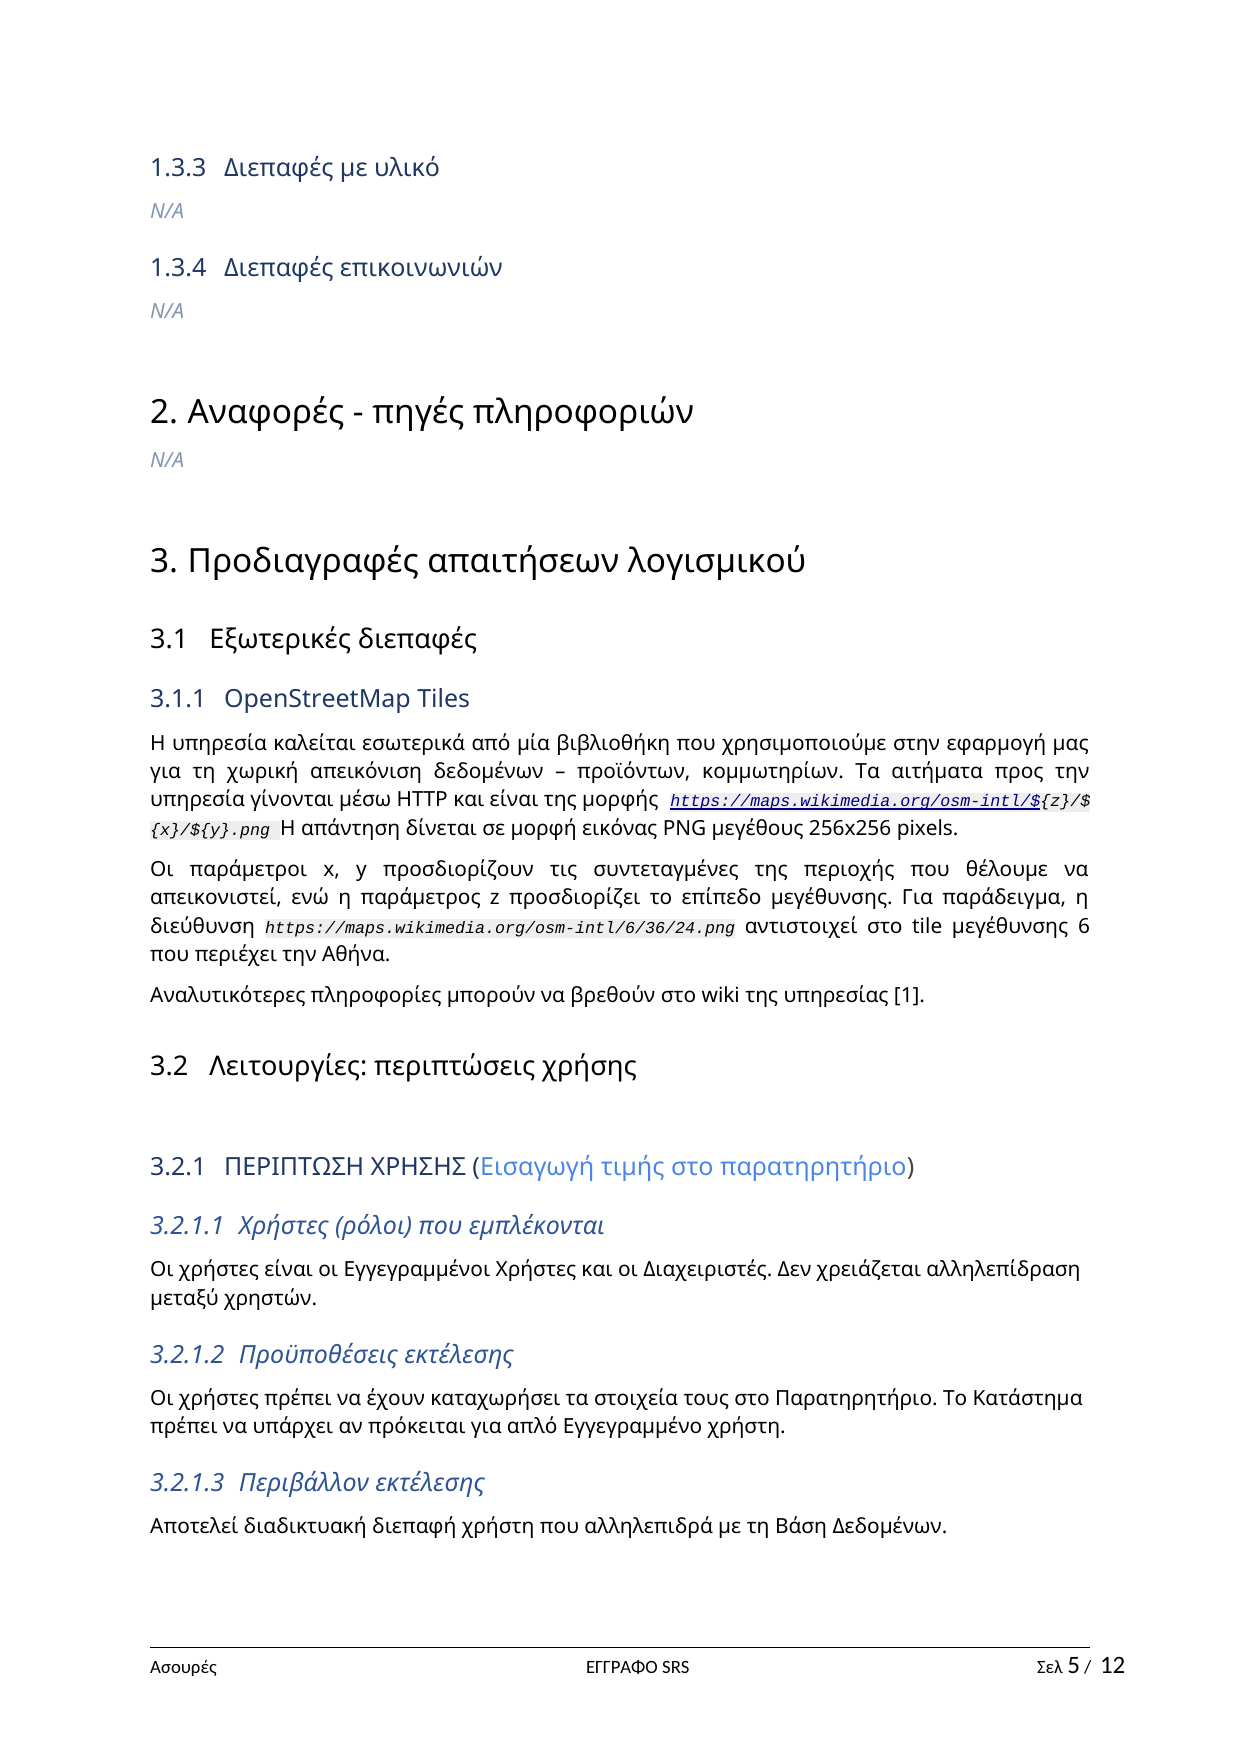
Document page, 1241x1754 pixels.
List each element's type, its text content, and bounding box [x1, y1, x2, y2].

list Οι παράμετροι x, y προσδιορίζουν τις συντεταγμένες της περιοχής που θέλουμε να απεικονιστεί, ενώ η παράμετρος z προσδιορίζει το επίπεδο μεγέθυνσης. Για παράδειγμα, η διεύθυνση https://maps.wikimedia.org/osm-intl/6/36/24.png αντιστοιχεί στο tile μεγέθυνσης 6 που περιέχει την Αθήνα. [150, 854, 1090, 968]
text Οι χρήστες πρέπει να έχουν καταχωρήσει τα στοιχεία τους στο Παρατηρητήριο. Το Κατάστημα πρέπει να υπάρχει αν πρόκειται για απλό Εγγεγραμμένο χρήστη. [150, 1383, 1090, 1440]
subtitle Προδιαγραφές απαιτήσεων λογισμικού [150, 536, 1090, 582]
subtitle 1.3.4 Διεπαφές επικοινωνιών [150, 250, 1090, 284]
subtitle 3.2.1.1 Χρήστες (ρόλοι) που εμπλέκονται [150, 1208, 1090, 1242]
subtitle 3.2.1.3 Περιβάλλον εκτέλεσης [150, 1465, 1090, 1499]
list Η υπηρεσία καλείται εσωτερικά από μία βιβλιοθήκη που χρησιμοποιούμε στην εφαρμογή μας για τη χωρική απεικόνιση δεδομένων – προϊόντων, κομμωτηρίων. Τα αιτήματα προς την υπηρεσία γίνονται μέσω HTTP και είναι της μορφής https://maps.wikimedia.org/osm-intl/${z}/${x}/${y}.png Η απάντηση δίνεται σε μορφή εικόνας PNG μεγέθους 256x256 pixels. [150, 728, 1090, 841]
text Ν/Α [150, 445, 1090, 474]
text Αποτελεί διαδικτυακή διεπαφή χρήστη που αλληλεπιδρά με τη Βάση Δεδομένων. [150, 1511, 1090, 1540]
subtitle 3.1 Εξωτερικές διεπαφές [150, 619, 1090, 656]
subtitle 3.2 Λειτουργίες: περιπτώσεις χρήσης [150, 1046, 1090, 1083]
text Οι χρήστες είναι οι Εγγεγραμμένοι Χρήστες και οι Διαχειριστές. Δεν χρειάζεται αλληλεπίδραση μεταξύ χρηστών. [150, 1254, 1090, 1311]
text Ν/Α [150, 197, 1090, 225]
subtitle 3.2.1.2 Προϋποθέσεις εκτέλεσης [150, 1336, 1090, 1371]
list Αναλυτικότερες πληροφορίες μπορούν να βρεθούν στο wiki της υπηρεσίας [1]. [150, 980, 1090, 1009]
subtitle 3.1.1 OpenStreetMap Tiles [150, 681, 1090, 715]
subtitle 1.3.3 Διεπαφές με υλικό [150, 150, 1090, 184]
subtitle Αναφορές - πηγές πληροφοριών [150, 387, 1090, 433]
text Ν/Α [150, 297, 1090, 325]
subtitle 3.2.1 ΠΕΡΙΠΤΩΣΗ ΧΡΗΣΗΣ (Εισαγωγή τιμής στο παρατηρητήριο) [150, 1149, 1090, 1183]
